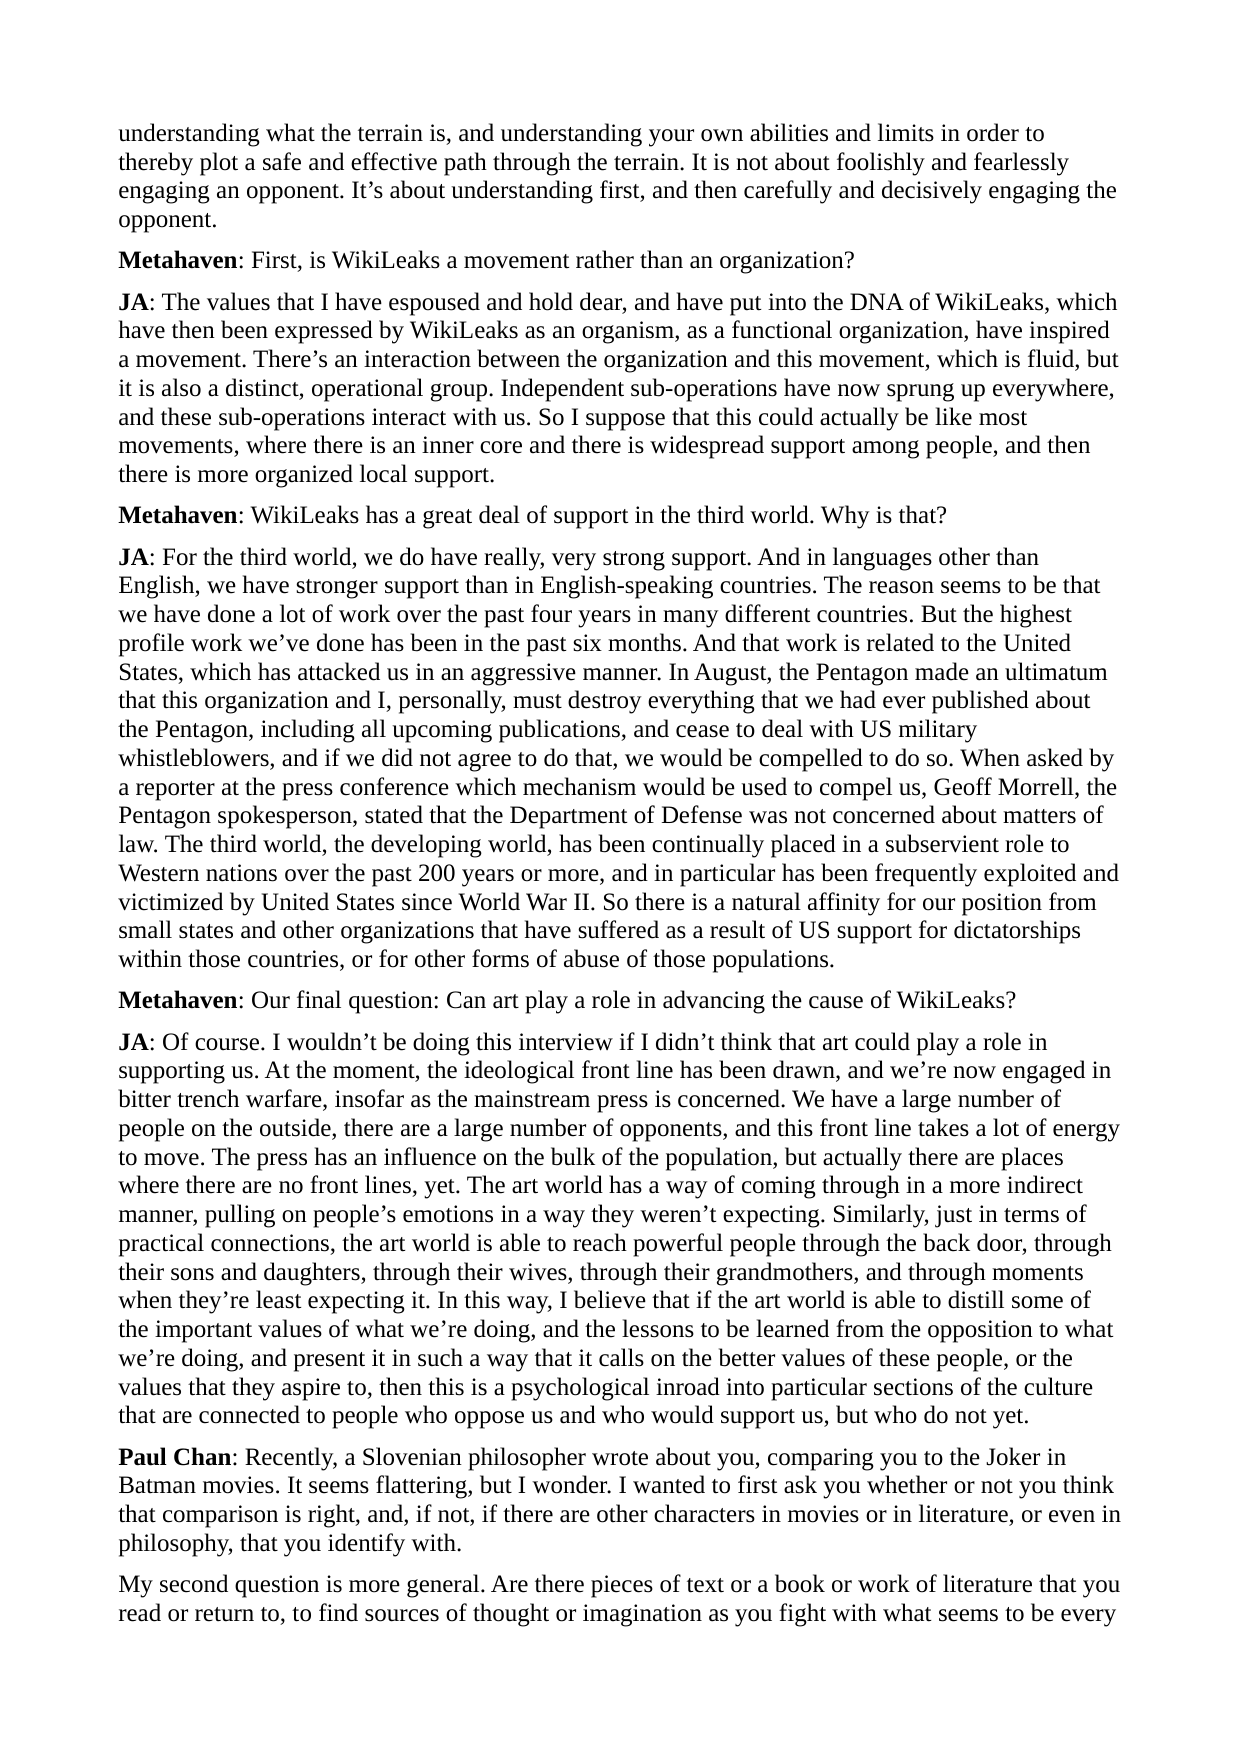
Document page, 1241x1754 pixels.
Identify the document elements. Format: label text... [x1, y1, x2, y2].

text Metahaven: First, is WikiLeaks a movement rather than an organization? [118, 246, 1122, 274]
text Metahaven: Our final question: Can art play a role in advancing the cause of WikiLeaks? [118, 986, 1122, 1014]
text My second question is more general. Are there pieces of text or a book or work of literature that you read or return to, to find sources of thought or imagination as you fight with what seems to be every [118, 1569, 1122, 1627]
text JA: Of course. I wouldn’t be doing this interview if I didn’t think that art could play a role in supporting us. At the moment, the ideological front line has been drawn, and we’re now engaged in bitter trench warfare, insofar as the mainstream press is concerned. We have a large number of people on the outside, there are a large number of opponents, and this front line takes a lot of energy to move. The press has an influence on the bulk of the population, but actually there are places where there are no front lines, yet. The art world has a way of coming through in a more indirect manner, pulling on people’s emotions in a way they weren’t expecting. Similarly, just in terms of practical connections, the art world is able to reach powerful people through the back door, through their sons and daughters, through their wives, through their grandmothers, and through moments when they’re least expecting it. In this way, I believe that if the art world is able to distill some of the important values of what we’re doing, and the lessons to be learned from the opposition to what we’re doing, and present it in such a way that it calls on the better values of these people, or the values that they aspire to, then this is a psychological inroad into particular sections of the culture that are connected to people who oppose us and who would support us, but who do not yet. [118, 1027, 1122, 1429]
text JA: The values that I have espoused and hold dear, and have put into the DNA of WikiLeaks, which have then been expressed by WikiLeaks as an organism, as a functional organization, have inspired a movement. There’s an interaction between the organization and this movement, which is fluid, but it is also a distinct, operational group. Independent sub-operations have now sprung up everywhere, and these sub-operations interact with us. So I suppose that this could actually be like most movements, where there is an inner core and there is widespread support among people, and then there is more organized local support. [118, 287, 1122, 488]
text understanding what the terrain is, and understanding your own abilities and limits in order to thereby plot a safe and effective path through the terrain. It is not about foolishly and fearlessly engaging an opponent. It’s about understanding first, and then carefully and decisively engaging the opponent. [118, 118, 1122, 233]
text JA: For the third world, we do have really, very strong support. And in languages other than English, we have stronger support than in English-speaking countries. The reason seems to be that we have done a lot of work over the past four years in many different countries. But the highest profile work we’ve done has been in the past six months. And that work is related to the United States, which has attacked us in an aggressive manner. In August, the Pentagon made an ultimatum that this organization and I, personally, must destroy everything that we had ever published about the Pentagon, including all upcoming publications, and cease to deal with US military whistleblowers, and if we did not agree to do that, we would be compelled to do so. When asked by a reporter at the press conference which mechanism would be used to compel us, Geoff Morrell, the Pentagon spokesperson, stated that the Department of Defense was not concerned about matters of law. The third world, the developing world, has been continually placed in a subservient role to Western nations over the past 200 years or more, and in particular has been frequently exploited and victimized by United States since World War II. So there is a natural affinity for our position from small states and other organizations that have suffered as a result of US support for dictatorships within those countries, or for other forms of abuse of those populations. [118, 542, 1122, 973]
text Paul Chan: Recently, a Slovenian philosopher wrote about you, comparing you to the Joker in Batman movies. It seems flattering, but I wonder. I wanted to first ask you whether or not you think that comparison is right, and, if not, if there are other characters in movies or in literature, or even in philosophy, that you identify with. [118, 1442, 1122, 1557]
text Metahaven: WikiLeaks has a great deal of support in the third world. Why is that? [118, 501, 1122, 529]
